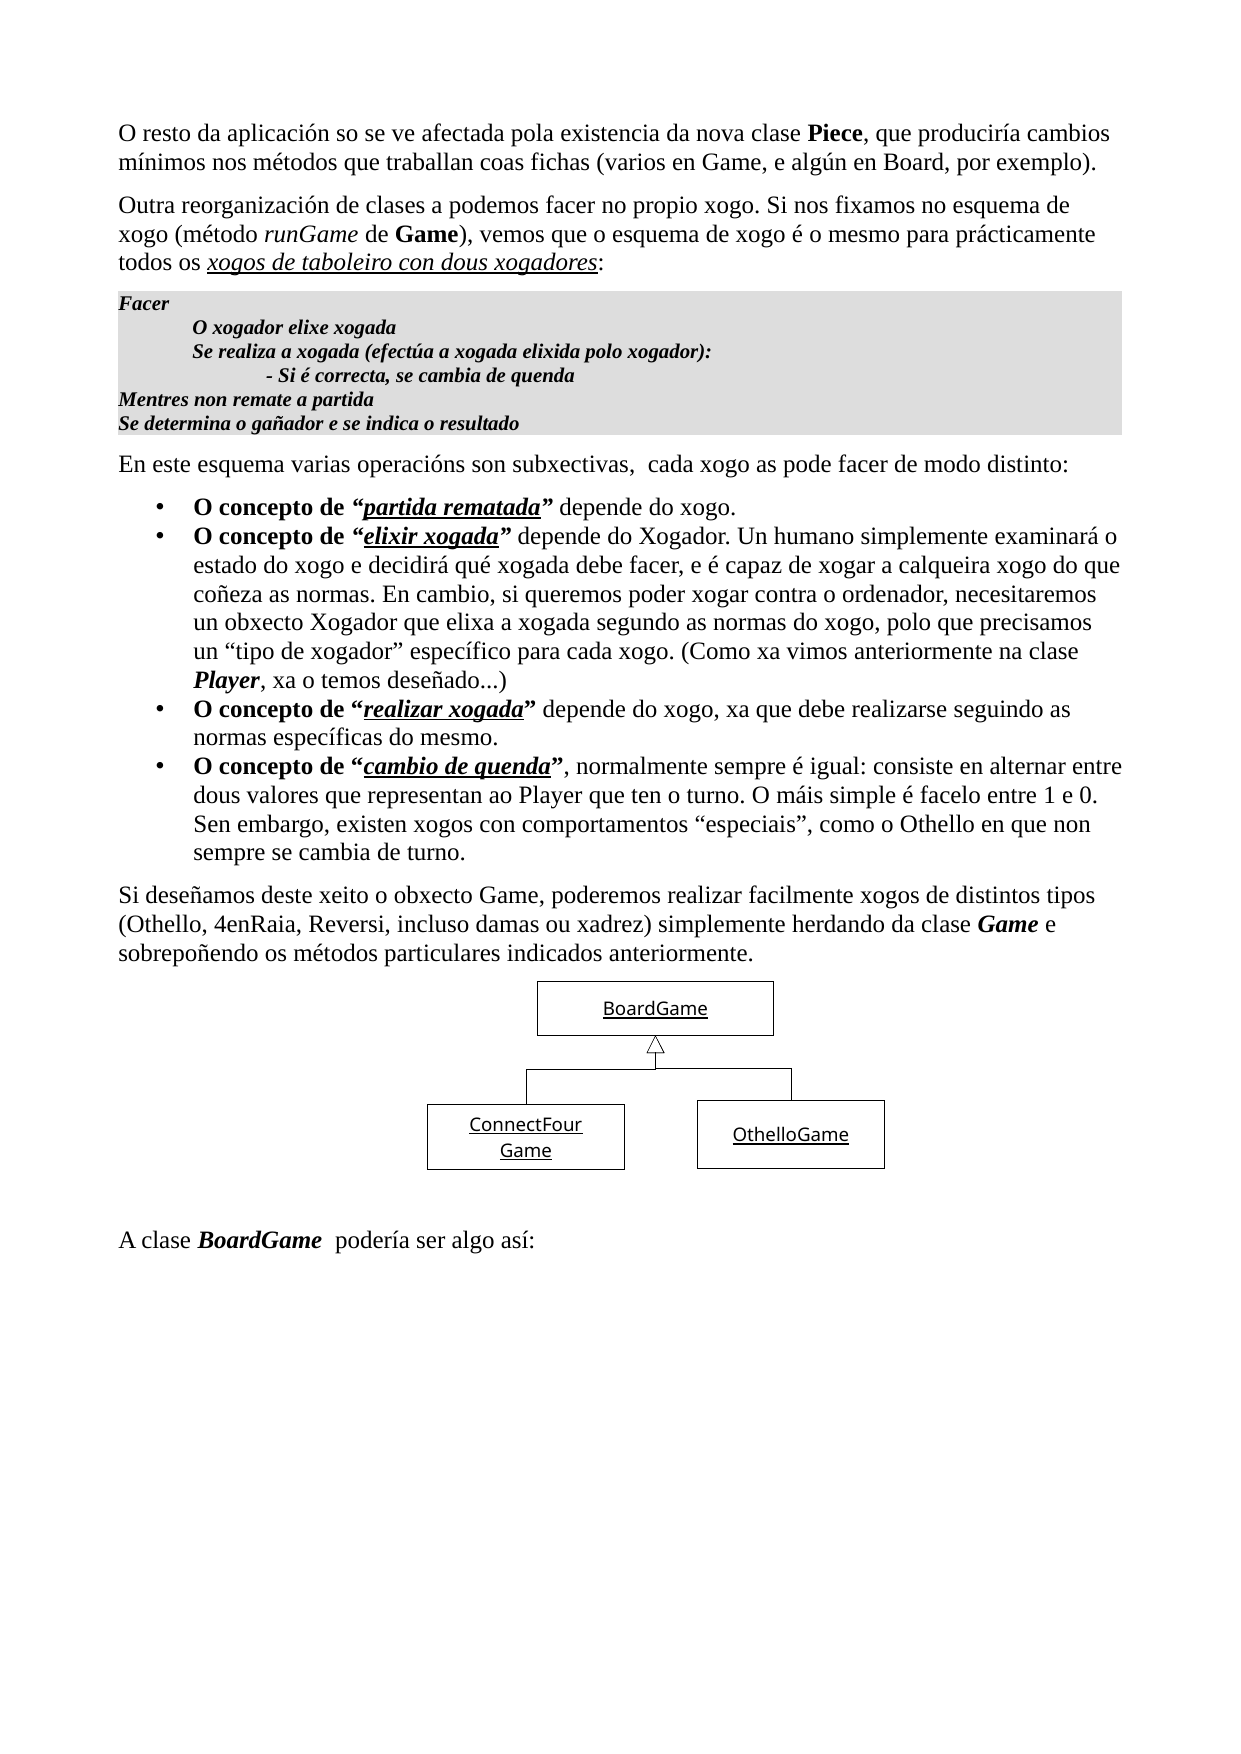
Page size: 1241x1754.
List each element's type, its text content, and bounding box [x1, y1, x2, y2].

text Se realiza a xogada (efectúa a xogada elixida polo xogador): [118, 339, 1122, 363]
text En este esquema varias operacións son subxectivas, cada xogo as pode facer de modo distinto: [118, 449, 1122, 478]
text - Si é correcta, se cambia de quenda [118, 363, 1122, 387]
text O resto da aplicación so se ve afectada pola existencia da nova clase Piece, que produciría cambios mínimos nos métodos que traballan coas fichas (varios en Game, e algún en Board, por exemplo). [118, 118, 1122, 176]
text Outra reorganización de clases a podemos facer no propio xogo. Si nos fixamos no esquema de xogo (método runGame de Game), vemos que o esquema de xogo é o mesmo para prácticamente todos os xogos de taboleiro con dous xogadores: [118, 190, 1122, 276]
list O concepto de “cambio de quenda”, normalmente sempre é igual: consiste en alternar entre dous valores que representan ao Player que ten o turno. O máis simple é facelo entre 1 e 0. Sen embargo, existen xogos con comportamentos “especiais”, como o Othello en que non sempre se cambia de turno. [156, 751, 1122, 866]
text O xogador elixe xogada [118, 315, 1122, 339]
text A clase BoardGame podería ser algo así: [118, 1226, 1122, 1254]
list O concepto de “partida rematada” depende do xogo. [156, 492, 1122, 521]
list O concepto de “realizar xogada” depende do xogo, xa que debe realizarse seguindo as normas específicas do mesmo. [156, 694, 1122, 751]
text Facer [118, 291, 1122, 315]
text Se determina o gañador e se indica o resultado [118, 411, 1122, 435]
text Si deseñamos deste xeito o obxecto Game, poderemos realizar facilmente xogos de distintos tipos (Othello, 4enRaia, Reversi, incluso damas ou xadrez) simplemente herdando da clase Game e sobrepoñendo os métodos particulares indicados anteriormente. [118, 881, 1122, 967]
list O concepto de “elixir xogada” depende do Xogador. Un humano simplemente examinará o estado do xogo e decidirá qué xogada debe facer, e é capaz de xogar a calqueira xogo do que coñeza as normas. En cambio, si queremos poder xogar contra o ordenador, necesitaremos un obxecto Xogador que elixa a xogada segundo as normas do xogo, polo que precisamos un “tipo de xogador” específico para cada xogo. (Como xa vimos anteriormente na clase Player, xa o temos deseñado...) [156, 521, 1122, 694]
text Mentres non remate a partida [118, 387, 1122, 411]
